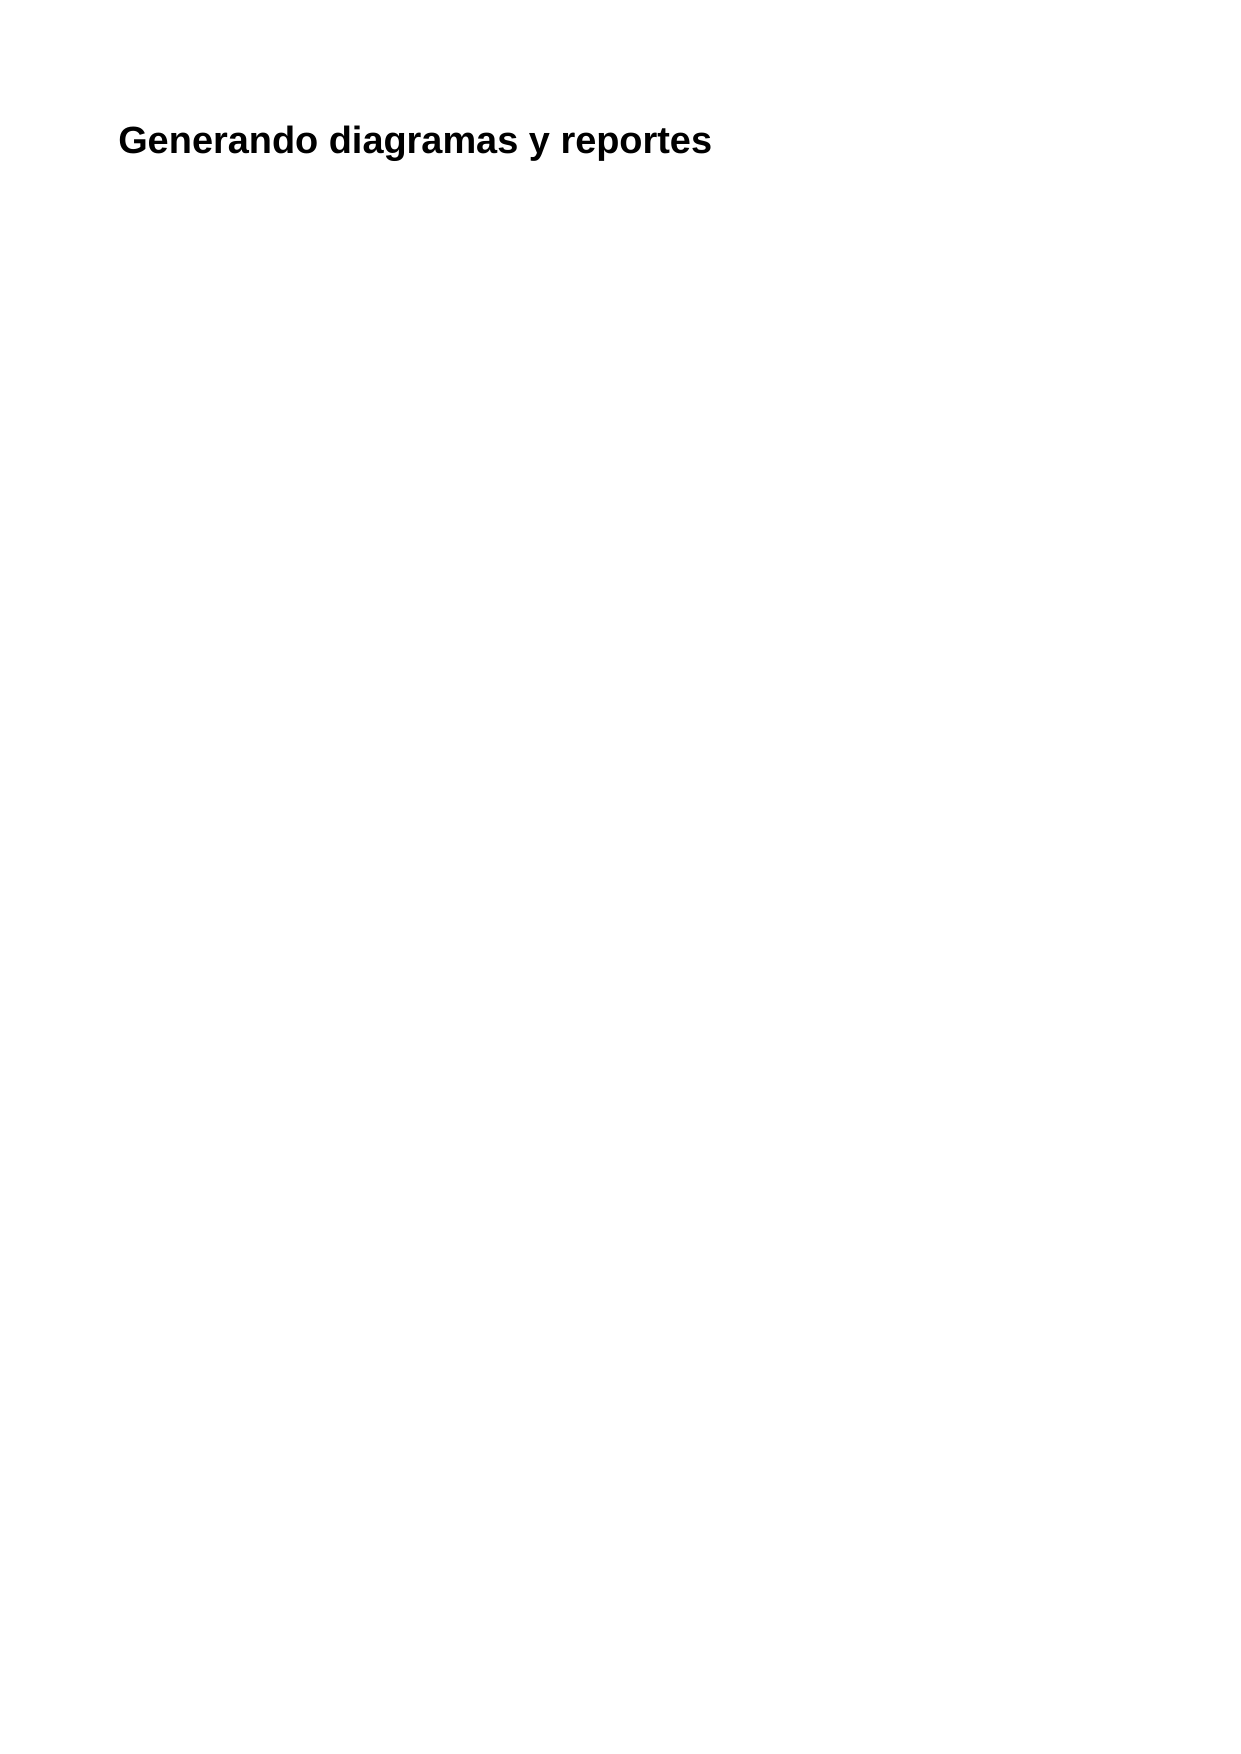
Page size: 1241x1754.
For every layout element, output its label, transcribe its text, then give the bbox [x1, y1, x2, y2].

subtitle Generando diagramas y reportes [118, 118, 1122, 162]
